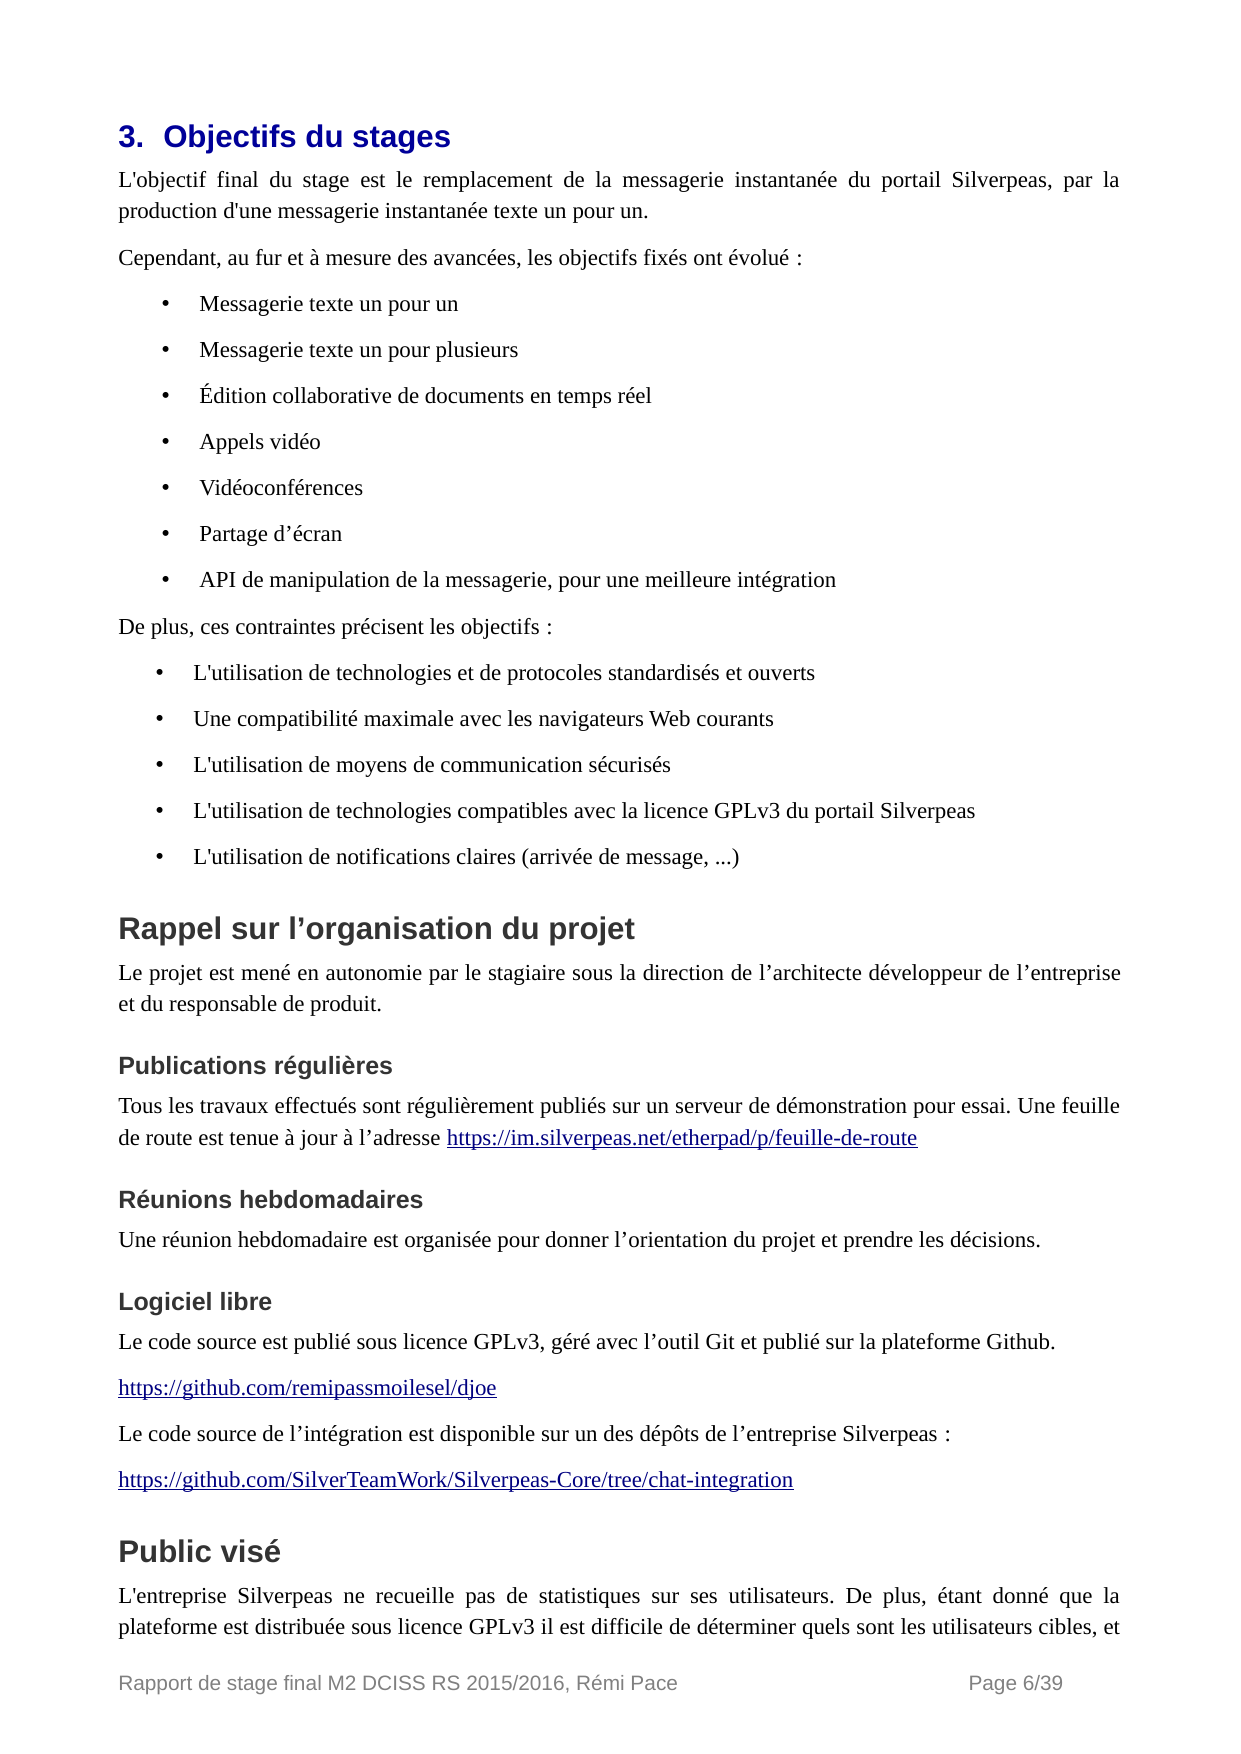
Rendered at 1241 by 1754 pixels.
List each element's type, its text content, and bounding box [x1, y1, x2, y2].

text Le code source est publié sous licence GPLv3, géré avec l’outil Git et publié sur la plateforme Github. [118, 1328, 1122, 1354]
subtitle Publications régulières [118, 1051, 1122, 1080]
list Vidéoconférences [162, 474, 1122, 501]
text Tous les travaux effectués sont régulièrement publiés sur un serveur de démonstration pour essai. Une feuille de route est tenue à jour à l’adresse https://im.silverpeas.net/etherpad/p/feuille-de-route [118, 1092, 1122, 1150]
text L'objectif final du stage est le remplacement de la messagerie instantanée du portail Silverpeas, par la production d'une messagerie instantanée texte un pour un. [118, 166, 1122, 224]
text Le code source de l’intégration est disponible sur un des dépôts de l’entreprise Silverpeas : [118, 1420, 1122, 1447]
text De plus, ces contraintes précisent les objectifs : [118, 613, 1122, 639]
subtitle Rappel sur l’organisation du projet [118, 910, 1122, 946]
subtitle Public visé [118, 1533, 1122, 1569]
subtitle Réunions hebdomadaires [118, 1185, 1122, 1213]
list L'utilisation de notifications claires (arrivée de message, ...) [156, 843, 1122, 870]
text L'entreprise Silverpeas ne recueille pas de statistiques sur ses utilisateurs. De plus, étant donné que la plateforme est distribuée sous licence GPLv3 il est difficile de déterminer quels sont les utilisateurs cibles, et [118, 1582, 1122, 1640]
text Cependant, au fur et à mesure des avancées, les objectifs fixés ont évolué : [118, 243, 1122, 270]
list L'utilisation de technologies compatibles avec la licence GPLv3 du portail Silverpeas [156, 797, 1122, 824]
text https://github.com/SilverTeamWork/Silverpeas-Core/tree/chat-integration [118, 1466, 1122, 1493]
list Appels vidéo [162, 428, 1122, 454]
list L'utilisation de technologies et de protocoles standardisés et ouverts [156, 659, 1122, 685]
subtitle Objectifs du stages [118, 118, 1122, 154]
subtitle Logiciel libre [118, 1287, 1122, 1315]
text https://github.com/remipassmoilesel/djoe [118, 1374, 1122, 1400]
list API de manipulation de la messagerie, pour une meilleure intégration [162, 567, 1122, 593]
list Édition collaborative de documents en temps réel [162, 382, 1122, 408]
list Messagerie texte un pour un [162, 290, 1122, 316]
list Messagerie texte un pour plusieurs [162, 336, 1122, 362]
text Une réunion hebdomadaire est organisée pour donner l’orientation du projet et prendre les décisions. [118, 1226, 1122, 1252]
list L'utilisation de moyens de communication sécurisés [156, 751, 1122, 777]
text Le projet est mené en autonomie par le stagiaire sous la direction de l’architecte développeur de l’entreprise et du responsable de produit. [118, 959, 1122, 1017]
list Une compatibilité maximale avec les navigateurs Web courants [156, 705, 1122, 731]
list Partage d’écran [162, 520, 1122, 547]
